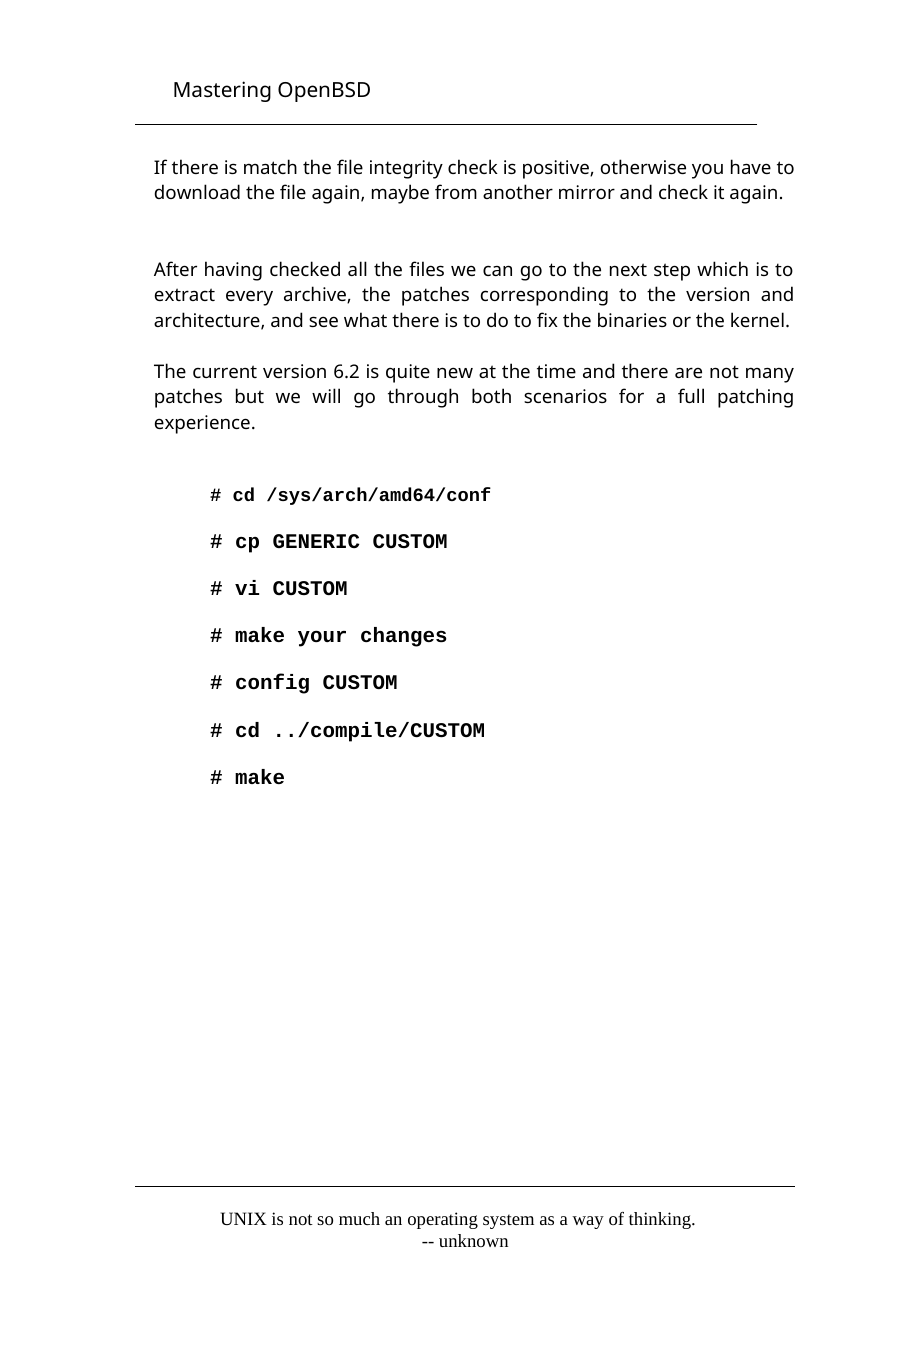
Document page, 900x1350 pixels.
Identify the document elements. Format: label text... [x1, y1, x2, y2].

text # config CUSTOM [135, 673, 795, 696]
text # cd /sys/arch/amd64/conf [135, 486, 795, 507]
text # cd ../compile/CUSTOM [135, 720, 795, 743]
text # make your changes [135, 625, 795, 649]
text After having checked all the files we can go to the next step which is to extract every archive, the patches corresponding to the version and architecture, and see what there is to do to fix the binaries or the kernel. [154, 256, 795, 333]
text # make [135, 767, 795, 791]
text # cp GENERIC CUSTOM [135, 531, 795, 554]
text The current version 6.2 is quite new at the time and there are not many patches but we will go through both scenarios for a full patching experience. [154, 358, 795, 435]
text If there is match the file integrity check is positive, otherwise you have to download the file again, maybe from another mirror and check it again. [154, 154, 795, 205]
text # vi CUSTOM [135, 578, 795, 602]
